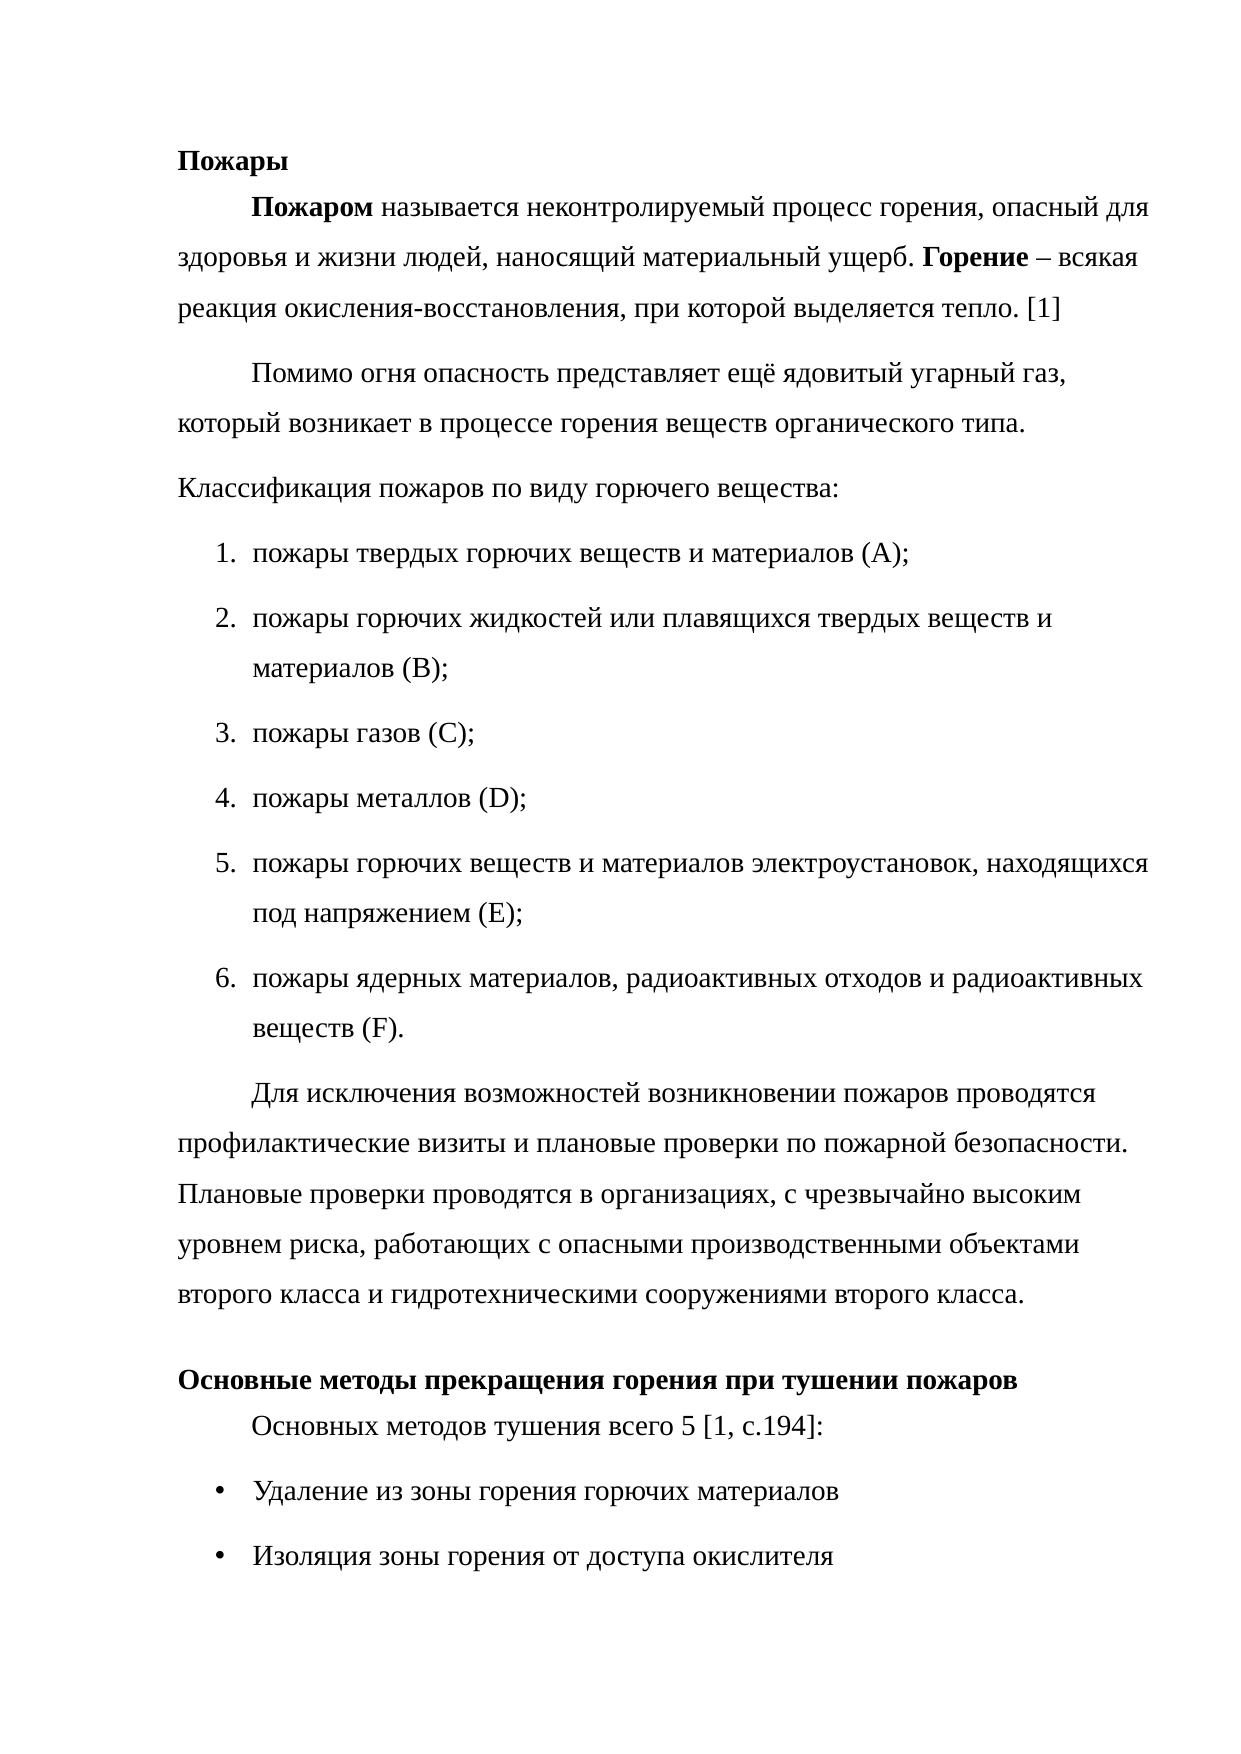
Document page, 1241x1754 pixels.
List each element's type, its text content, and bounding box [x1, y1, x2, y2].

list пожары горючих жидкостей или плавящихся твердых веществ и материалов (B); [215, 600, 1152, 683]
list пожары твердых горючих веществ и материалов (A); [215, 535, 1152, 568]
text Классификация пожаров по виду горючего вещества: [177, 470, 1152, 503]
text Пожаром называется неконтролируемый процесс горения, опасный для здоровья и жизни людей, наносящий материальный ущерб. Горение – всякая реакция окисления-восстановления, при которой выделяется тепло. [1] [177, 189, 1152, 323]
subtitle Пожары [177, 143, 1152, 177]
list Удаление из зоны горения горючих материалов [215, 1473, 1152, 1507]
text Основных методов тушения всего 5 [1, с.194]: [177, 1408, 1152, 1442]
text Помимо огня опасность представляет ещё ядовитый угарный газ, который возникает в процессе горения веществ органического типа. [177, 355, 1152, 438]
subtitle Основные методы прекращения горения при тушении пожаров [177, 1362, 1152, 1396]
list пожары ядерных материалов, радиоактивных отходов и радиоактивных веществ (F). [215, 960, 1152, 1044]
text Для исключения возможностей возникновении пожаров проводятся профилактические визиты и плановые проверки по пожарной безопасности. Плановые проверки проводятся в организациях, с чрезвычайно высоким уровнем риска, работающих с опасными производственными объектами второго класса и гидротехническими сооружениями второго класса. [177, 1075, 1152, 1310]
list пожары газов (C); [215, 715, 1152, 748]
list пожары металлов (D); [215, 780, 1152, 813]
list пожары горючих веществ и материалов электроустановок, находящихся под напряжением (E); [215, 845, 1152, 928]
list Изоляция зоны горения от доступа окислителя [215, 1538, 1152, 1572]
